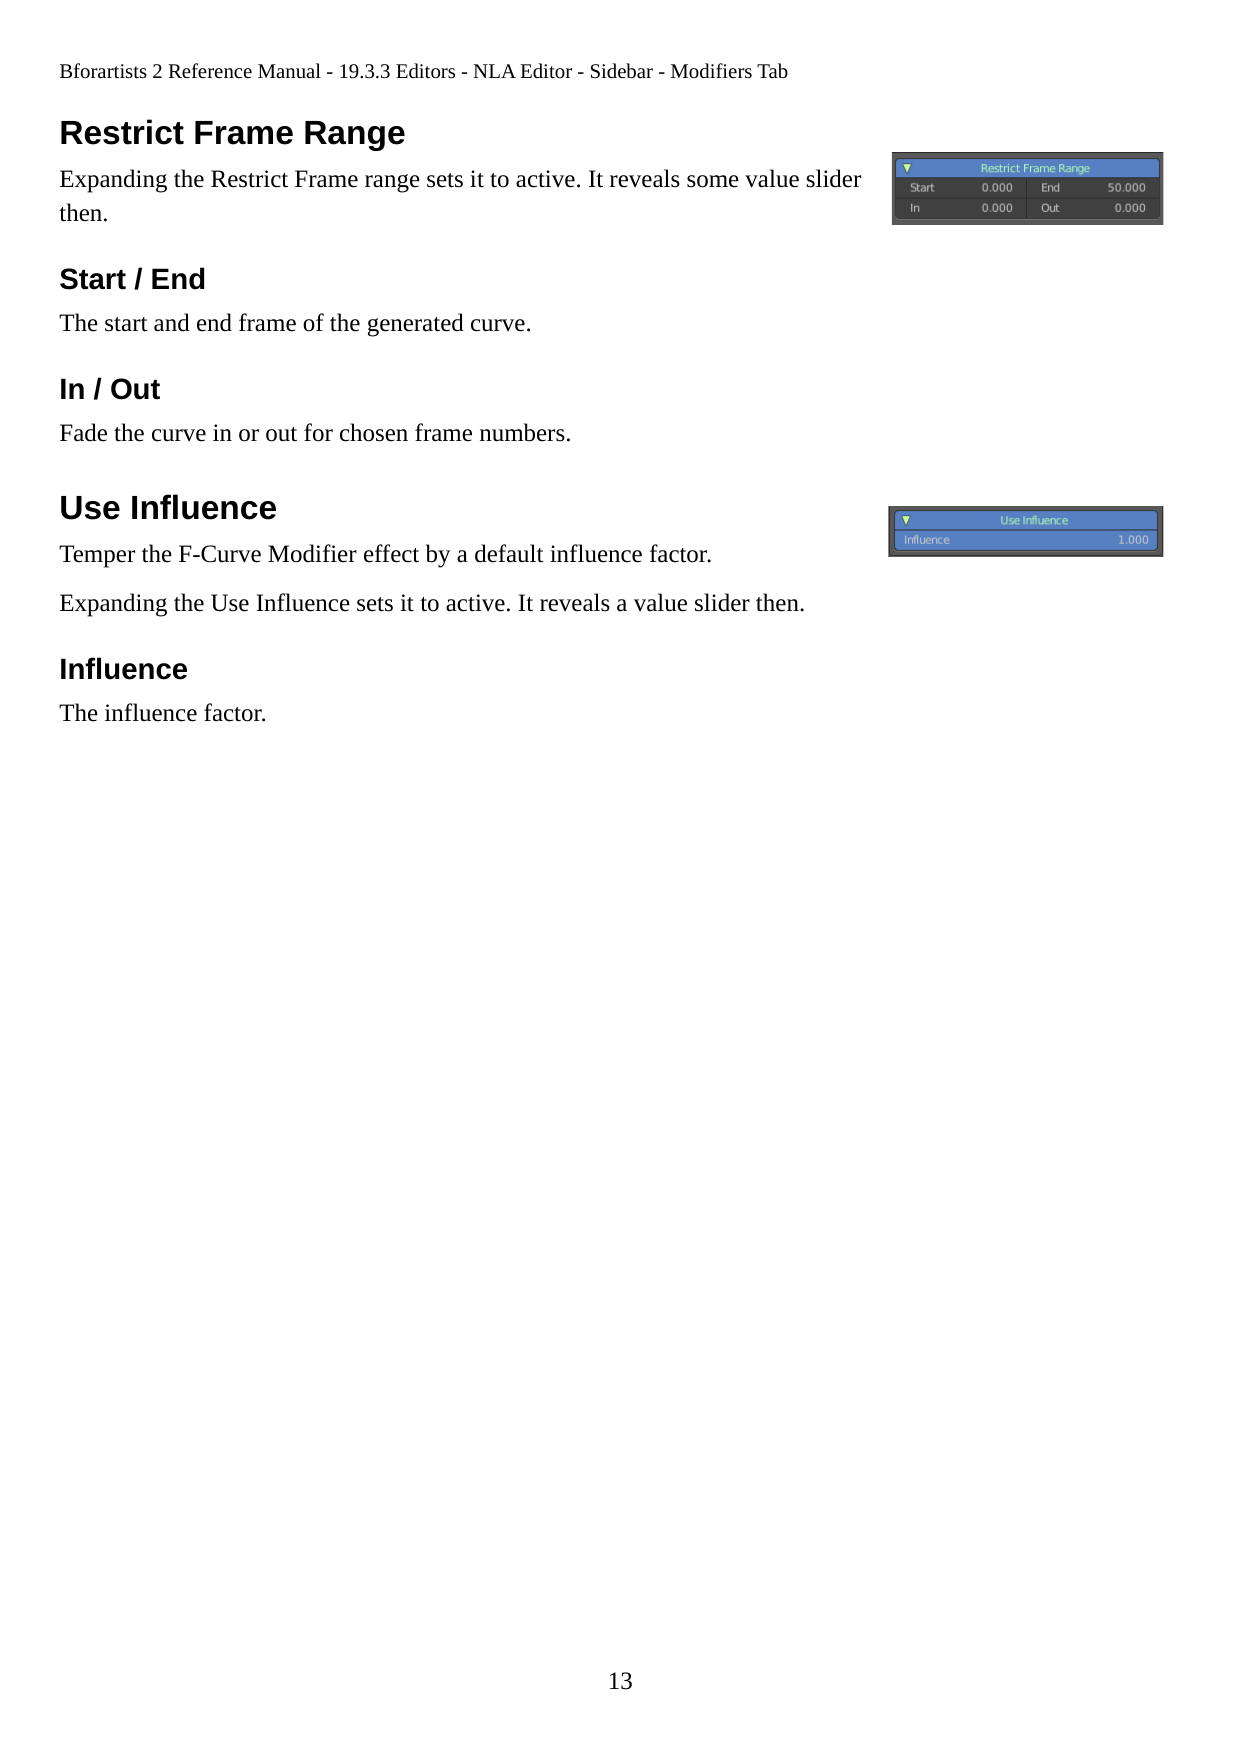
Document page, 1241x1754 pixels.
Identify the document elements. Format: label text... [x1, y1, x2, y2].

text The start and end frame of the generated curve. [59, 308, 1181, 337]
text The influence factor. [59, 698, 1181, 727]
text Temper the F-Curve Modifier effect by a default influence factor. [59, 539, 1181, 568]
subtitle Restrict Frame Range [59, 113, 1181, 151]
text Fade the curve in or out for chosen frame numbers. [59, 418, 1181, 447]
picture [888, 506, 1164, 557]
subtitle Use Influence [59, 488, 1181, 527]
subtitle Start / End [59, 262, 1181, 296]
text Expanding the Restrict Frame range sets it to active. It reveals some value slider then. [59, 164, 1181, 227]
subtitle In / Out [59, 372, 1181, 406]
picture [891, 152, 1164, 225]
subtitle Influence [59, 652, 1181, 686]
text Expanding the Use Influence sets it to active. It reveals a value slider then. [59, 588, 1181, 617]
